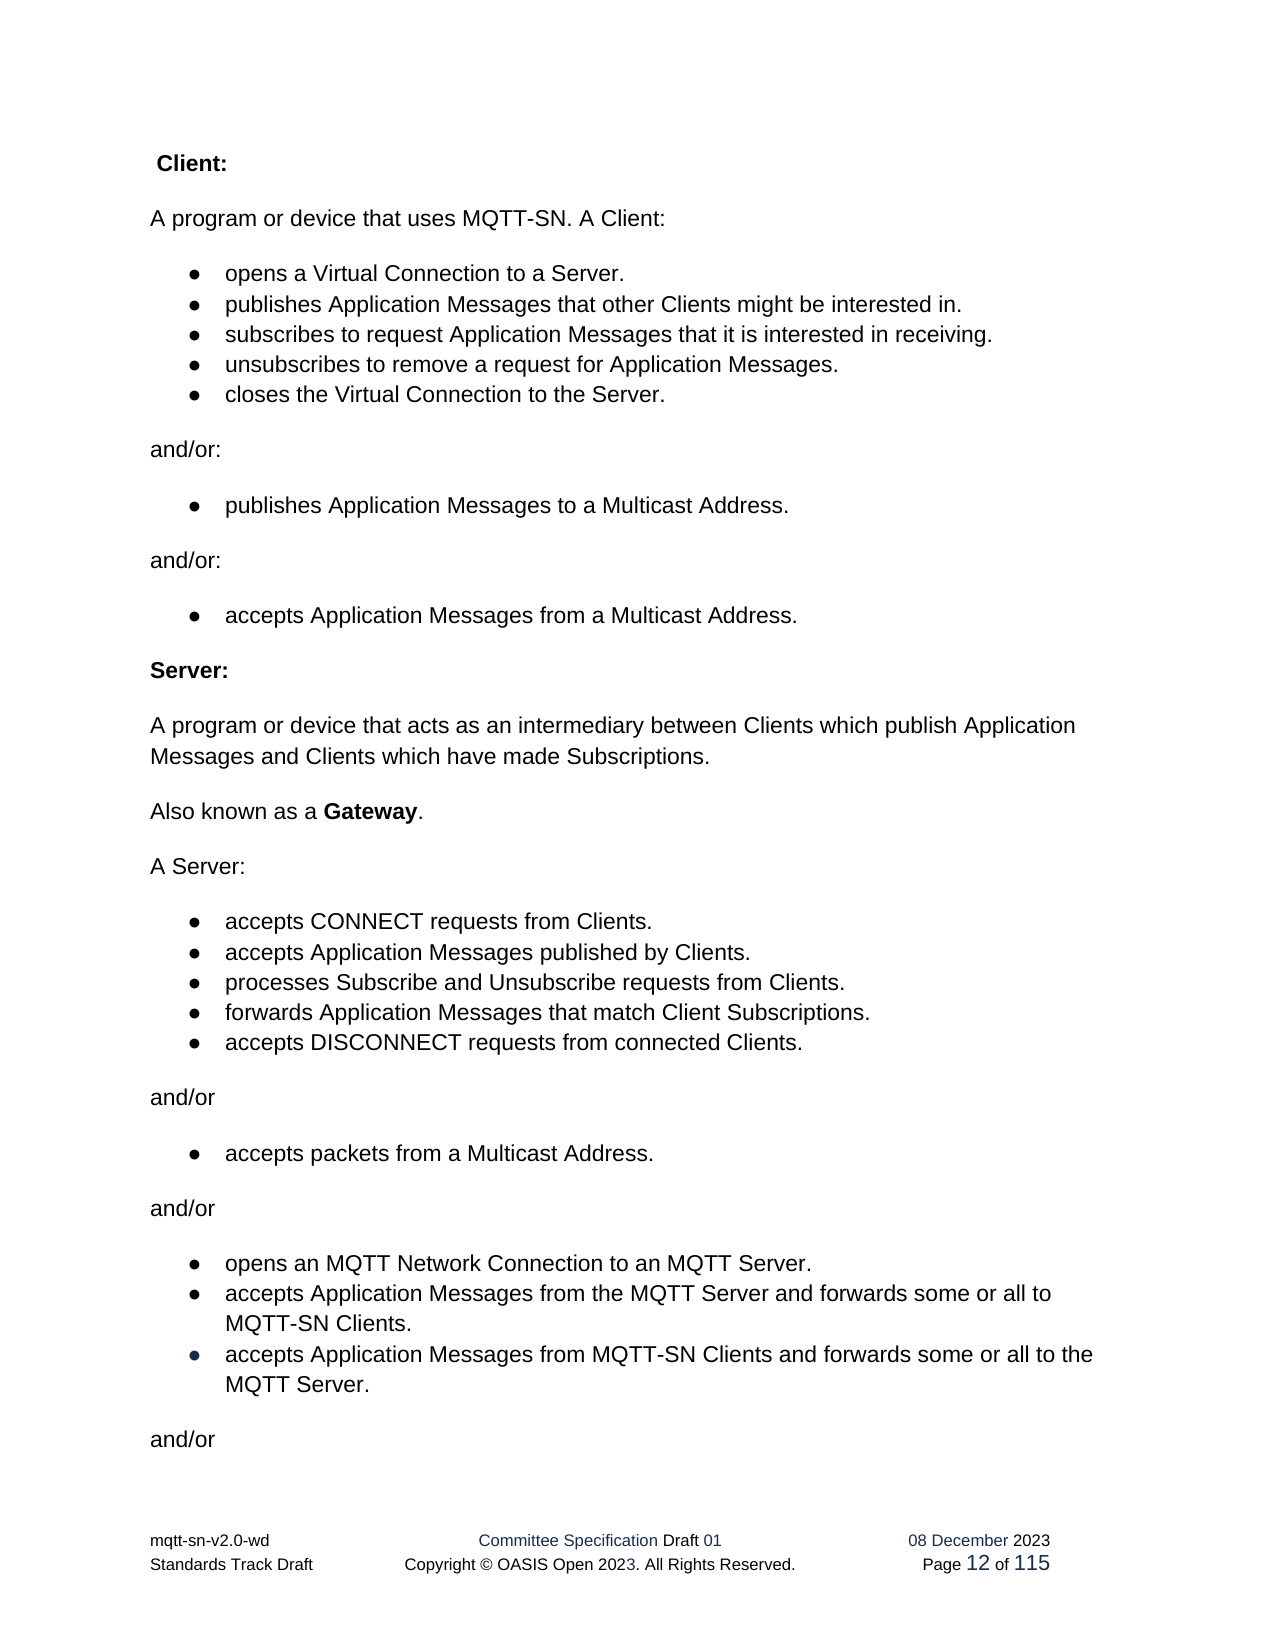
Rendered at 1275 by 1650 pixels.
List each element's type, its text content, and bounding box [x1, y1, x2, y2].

text and/or: [150, 547, 1125, 573]
list publishes Application Messages to a Multicast Address. [187, 492, 1125, 518]
text A program or device that uses MQTT-SN. A Client: [150, 205, 1125, 232]
list unsubscribes to remove a request for Application Messages. [187, 351, 1125, 377]
text and/or [150, 1084, 1125, 1111]
list forwards Application Messages that match Client Subscriptions. [187, 999, 1125, 1025]
list accepts Application Messages from the MQTT Server and forwards some or all to MQTT-SN Clients. [187, 1280, 1125, 1337]
list subscribes to request Application Messages that it is interested in receiving. [187, 321, 1125, 347]
text Server: [150, 657, 1125, 684]
list opens a Virtual Connection to a Server. [187, 260, 1125, 287]
list accepts Application Messages from a Multicast Address. [187, 602, 1125, 628]
list accepts Application Messages published by Clients. [187, 938, 1125, 965]
list closes the Virtual Connection to the Server. [187, 381, 1125, 408]
list accepts CONNECT requests from Clients. [187, 908, 1125, 935]
text and/or: [150, 436, 1125, 463]
text Also known as a Gateway. [150, 798, 1125, 824]
text A program or device that acts as an intermediary between Clients which publish Application Messages and Clients which have made Subscriptions. [150, 712, 1125, 769]
list accepts DISCONNECT requests from connected Clients. [187, 1029, 1125, 1056]
list accepts Application Messages from MQTT-SN Clients and forwards some or all to the MQTT Server. [187, 1341, 1125, 1397]
text and/or [150, 1195, 1125, 1221]
text and/or [150, 1426, 1125, 1452]
list processes Subscribe and Unsubscribe requests from Clients. [187, 969, 1125, 995]
list opens an MQTT Network Connection to an MQTT Server. [187, 1250, 1125, 1276]
text A Server: [150, 853, 1125, 879]
list accepts packets from a Multicast Address. [187, 1139, 1125, 1166]
list publishes Application Messages that other Clients might be interested in. [187, 291, 1125, 317]
text Client: [150, 150, 1125, 176]
